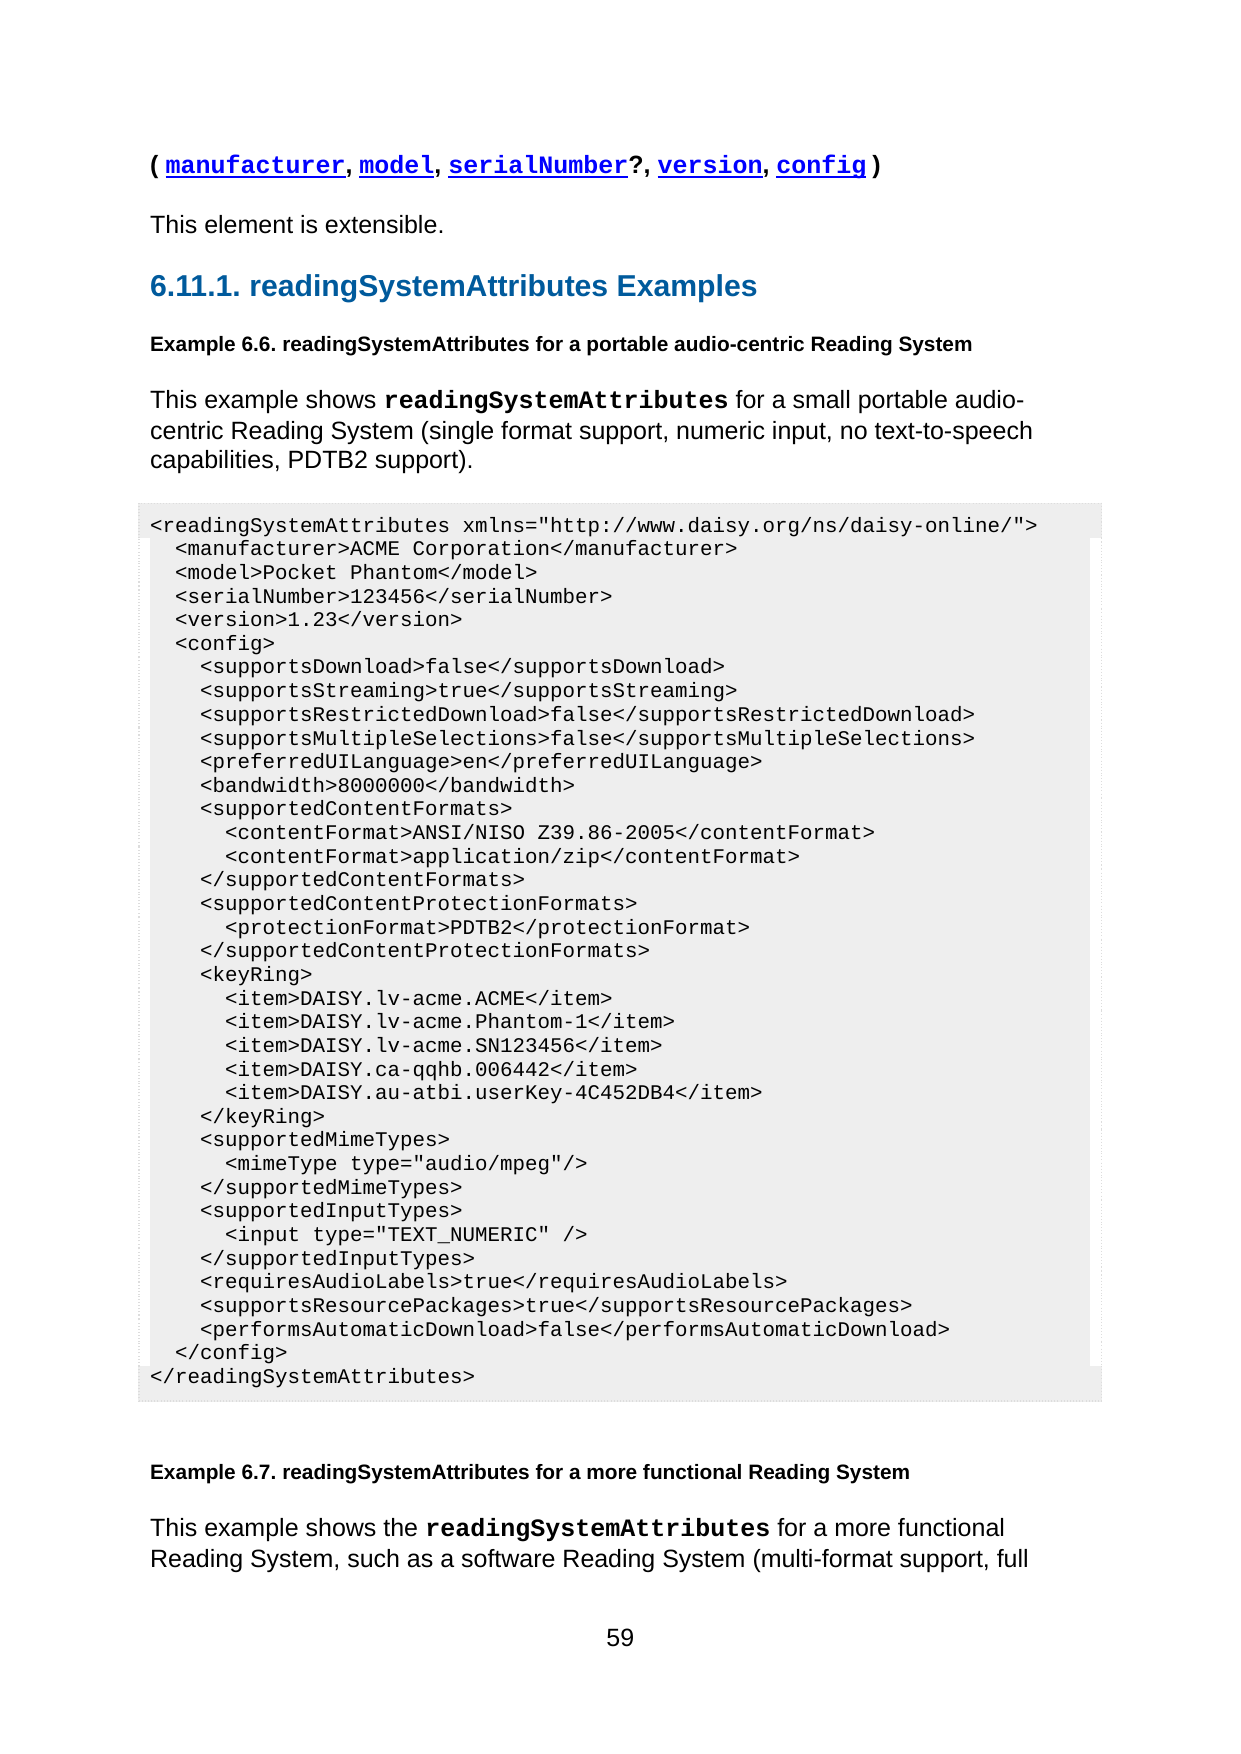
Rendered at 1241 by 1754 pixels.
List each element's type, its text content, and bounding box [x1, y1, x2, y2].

text <contentFormat>application/zip</contentFormat> [150, 846, 1090, 869]
text </config> [150, 1342, 1090, 1354]
text Example 6.6. readingSystemAttributes for a portable audio-centric Reading System [150, 332, 1090, 356]
text <contentFormat>ANSI/NISO Z39.86-2005</contentFormat> [150, 822, 1090, 846]
text <performsAutomaticDownload>false</performsAutomaticDownload> [150, 1319, 1090, 1342]
text <item>DAISY.lv-acme.ACME</item> [150, 988, 1090, 1011]
subtitle ( manufacturer, model, serialNumber?, version, config ) [150, 150, 1090, 181]
text <item>DAISY.lv-acme.Phantom-1</item> [150, 1011, 1090, 1035]
text <item>DAISY.au-atbi.userKey-4C452DB4</item> [150, 1082, 1090, 1106]
text <supportsStreaming>true</supportsStreaming> [150, 680, 1090, 704]
text This example shows the readingSystemAttributes for a more functional Reading System, such as a software Reading System (multi-format support, full [150, 1513, 1090, 1572]
text <supportsRestrictedDownload>false</supportsRestrictedDownload> [150, 704, 1090, 727]
text <preferredUILanguage>en</preferredUILanguage> [150, 751, 1090, 775]
text </keyRing> [150, 1106, 1090, 1129]
subtitle 6.11.1. readingSystemAttributes Examples [150, 268, 1090, 303]
text <bandwidth>8000000</bandwidth> [150, 775, 1090, 798]
text Example 6.7. readingSystemAttributes for a more functional Reading System [150, 1459, 1090, 1483]
text <mimeType type="audio/mpeg"/> [150, 1153, 1090, 1177]
text <readingSystemAttributes xmlns="http://www.daisy.org/ns/daisy-online/"> [138, 503, 1102, 538]
text </supportedInputTypes> [150, 1248, 1090, 1271]
text <manufacturer>ACME Corporation</manufacturer> [150, 538, 1090, 562]
text <supportedMimeTypes> [150, 1129, 1090, 1153]
text This example shows readingSystemAttributes for a small portable audio-centric Reading System (single format support, numeric input, no text-to-speech capabilities, PDTB2 support). [150, 385, 1090, 473]
text <item>DAISY.ca-qqhb.006442</item> [150, 1058, 1090, 1082]
text <supportedContentFormats> [150, 798, 1090, 822]
text <protectionFormat>PDTB2</protectionFormat> [150, 917, 1090, 940]
text <config> [150, 633, 1090, 657]
text <serialNumber>123456</serialNumber> [150, 586, 1090, 609]
text This element is extensible. [150, 210, 1090, 239]
text <supportsDownload>false</supportsDownload> [150, 657, 1090, 680]
text <supportedContentProtectionFormats> [150, 893, 1090, 917]
text </supportedContentFormats> [150, 869, 1090, 893]
text </supportedContentProtectionFormats> [150, 940, 1090, 964]
text </supportedMimeTypes> [150, 1177, 1090, 1200]
text <requiresAudioLabels>true</requiresAudioLabels> [150, 1271, 1090, 1295]
text <input type="TEXT_NUMERIC" /> [150, 1224, 1090, 1248]
text </readingSystemAttributes> [138, 1354, 1102, 1402]
text <model>Pocket Phantom</model> [150, 562, 1090, 586]
text <version>1.23</version> [150, 609, 1090, 633]
text <keyRing> [150, 964, 1090, 988]
text <supportsMultipleSelections>false</supportsMultipleSelections> [150, 727, 1090, 751]
text <supportsResourcePackages>true</supportsResourcePackages> [150, 1295, 1090, 1319]
text <item>DAISY.lv-acme.SN123456</item> [150, 1035, 1090, 1058]
text <supportedInputTypes> [150, 1200, 1090, 1224]
